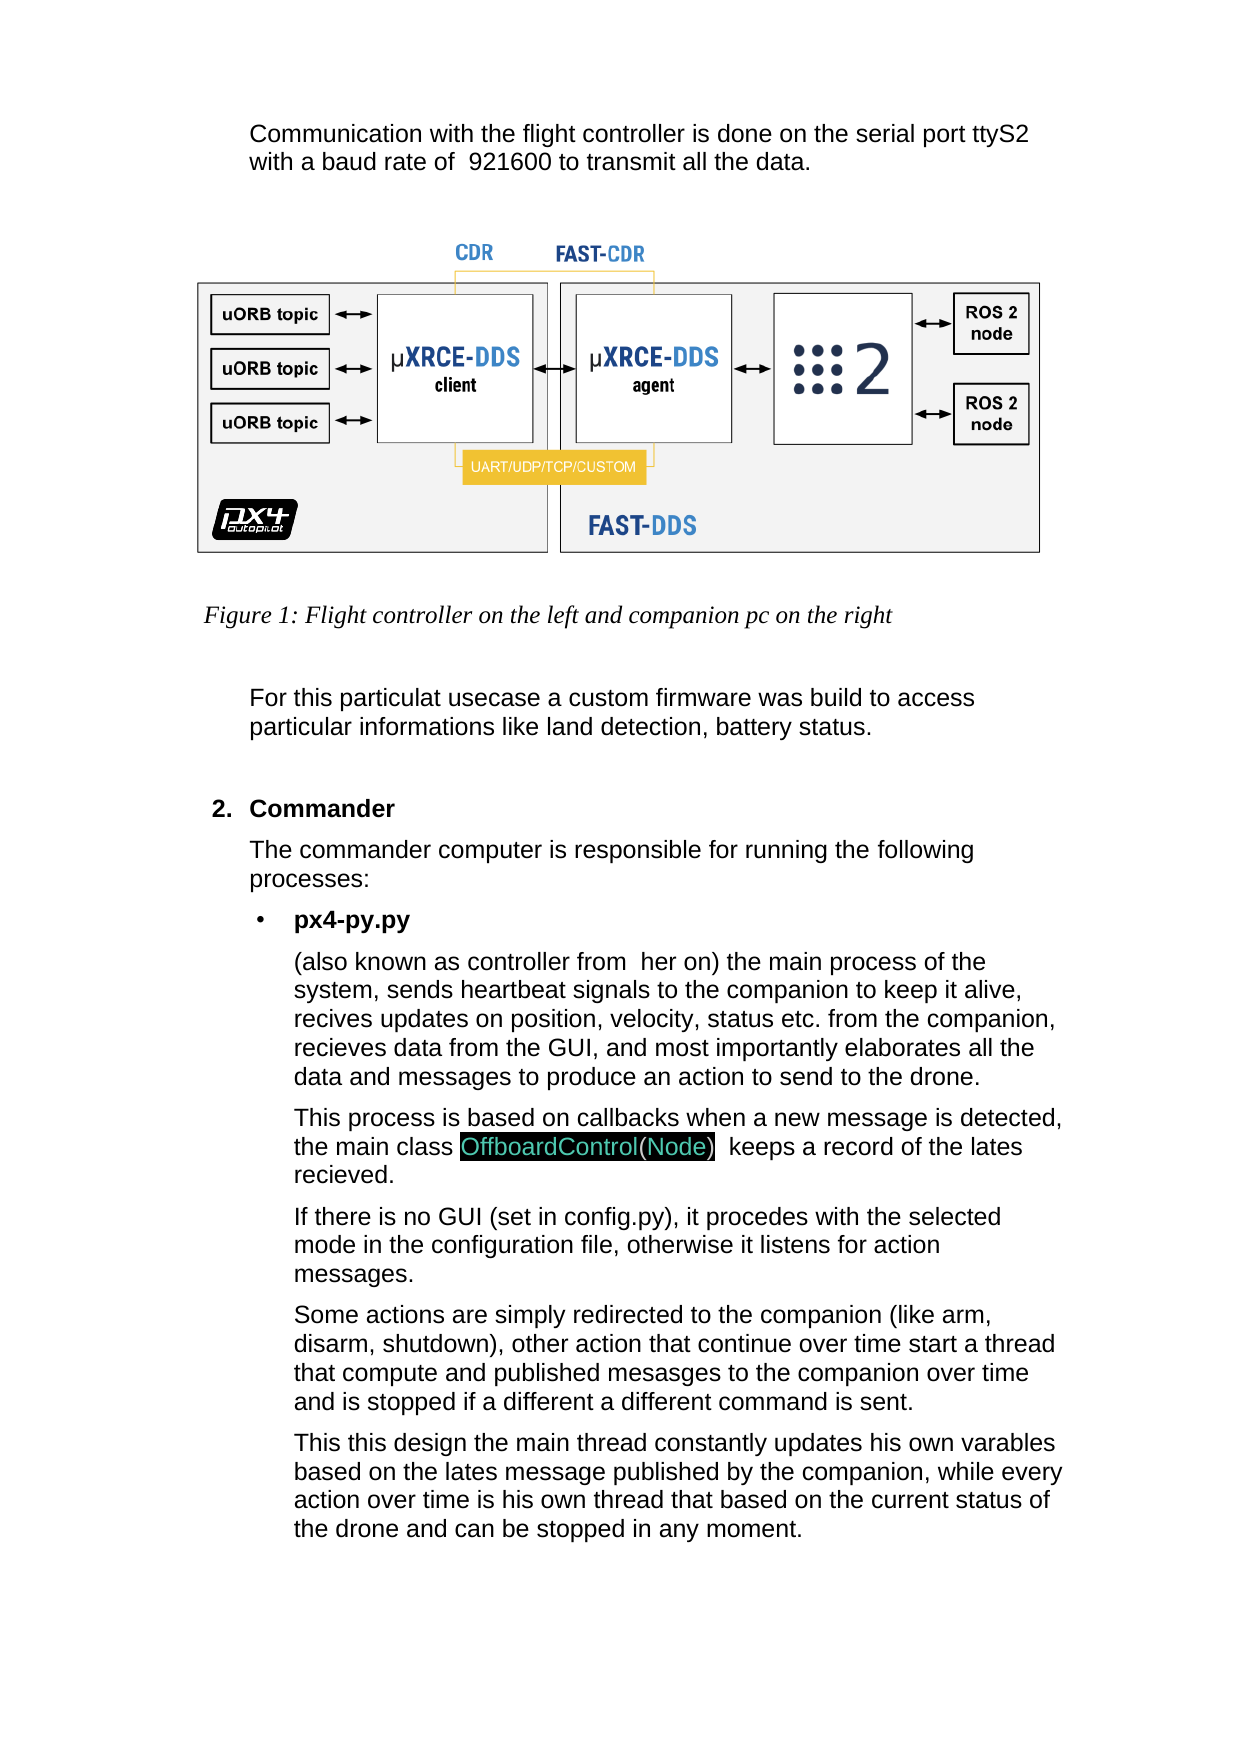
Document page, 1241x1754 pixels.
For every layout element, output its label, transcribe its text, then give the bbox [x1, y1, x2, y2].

text Figure 1: Flight controller on the left and companion pc on the right [174, 574, 1060, 629]
list px4-py.py [256, 905, 1066, 934]
list This process is based on callbacks when a new message is detected, the main class OffboardControl(Node) keeps a record of the lates recieved. [256, 1103, 1066, 1189]
list This this design the main thread constantly updates his own varables based on the lates message published by the companion, while every action over time is his own thread that based on the current status of the drone and can be stopped in any moment. [256, 1428, 1066, 1543]
list The commander computer is responsible for running the following processes: [212, 835, 1066, 893]
list Commander [212, 794, 1066, 823]
picture [174, 229, 1060, 574]
list (also known as controller from her on) the main process of the system, sends heartbeat signals to the companion to keep it alive, recives updates on position, velocity, status etc. from the companion, recieves data from the GUI, and most importantly elaborates all the data and messages to produce an action to send to the drone. [256, 947, 1066, 1091]
list If there is no GUI (set in config.py), it procedes with the selected mode in the configuration file, otherwise it listens for action messages. [256, 1202, 1066, 1288]
list Some actions are simply redirected to the companion (like arm, disarm, shutdown), other action that continue over time start a thread that compute and published mesasges to the companion over time and is stopped if a different a different command is sent. [256, 1301, 1066, 1416]
list For this particulat usecase a custom firmware was build to access particular informations like land detection, battery status. [212, 683, 1066, 740]
text Communication with the flight controller is done on the serial port ttyS2 with a baud rate of 921600 to transmit all the data. [174, 118, 1066, 176]
